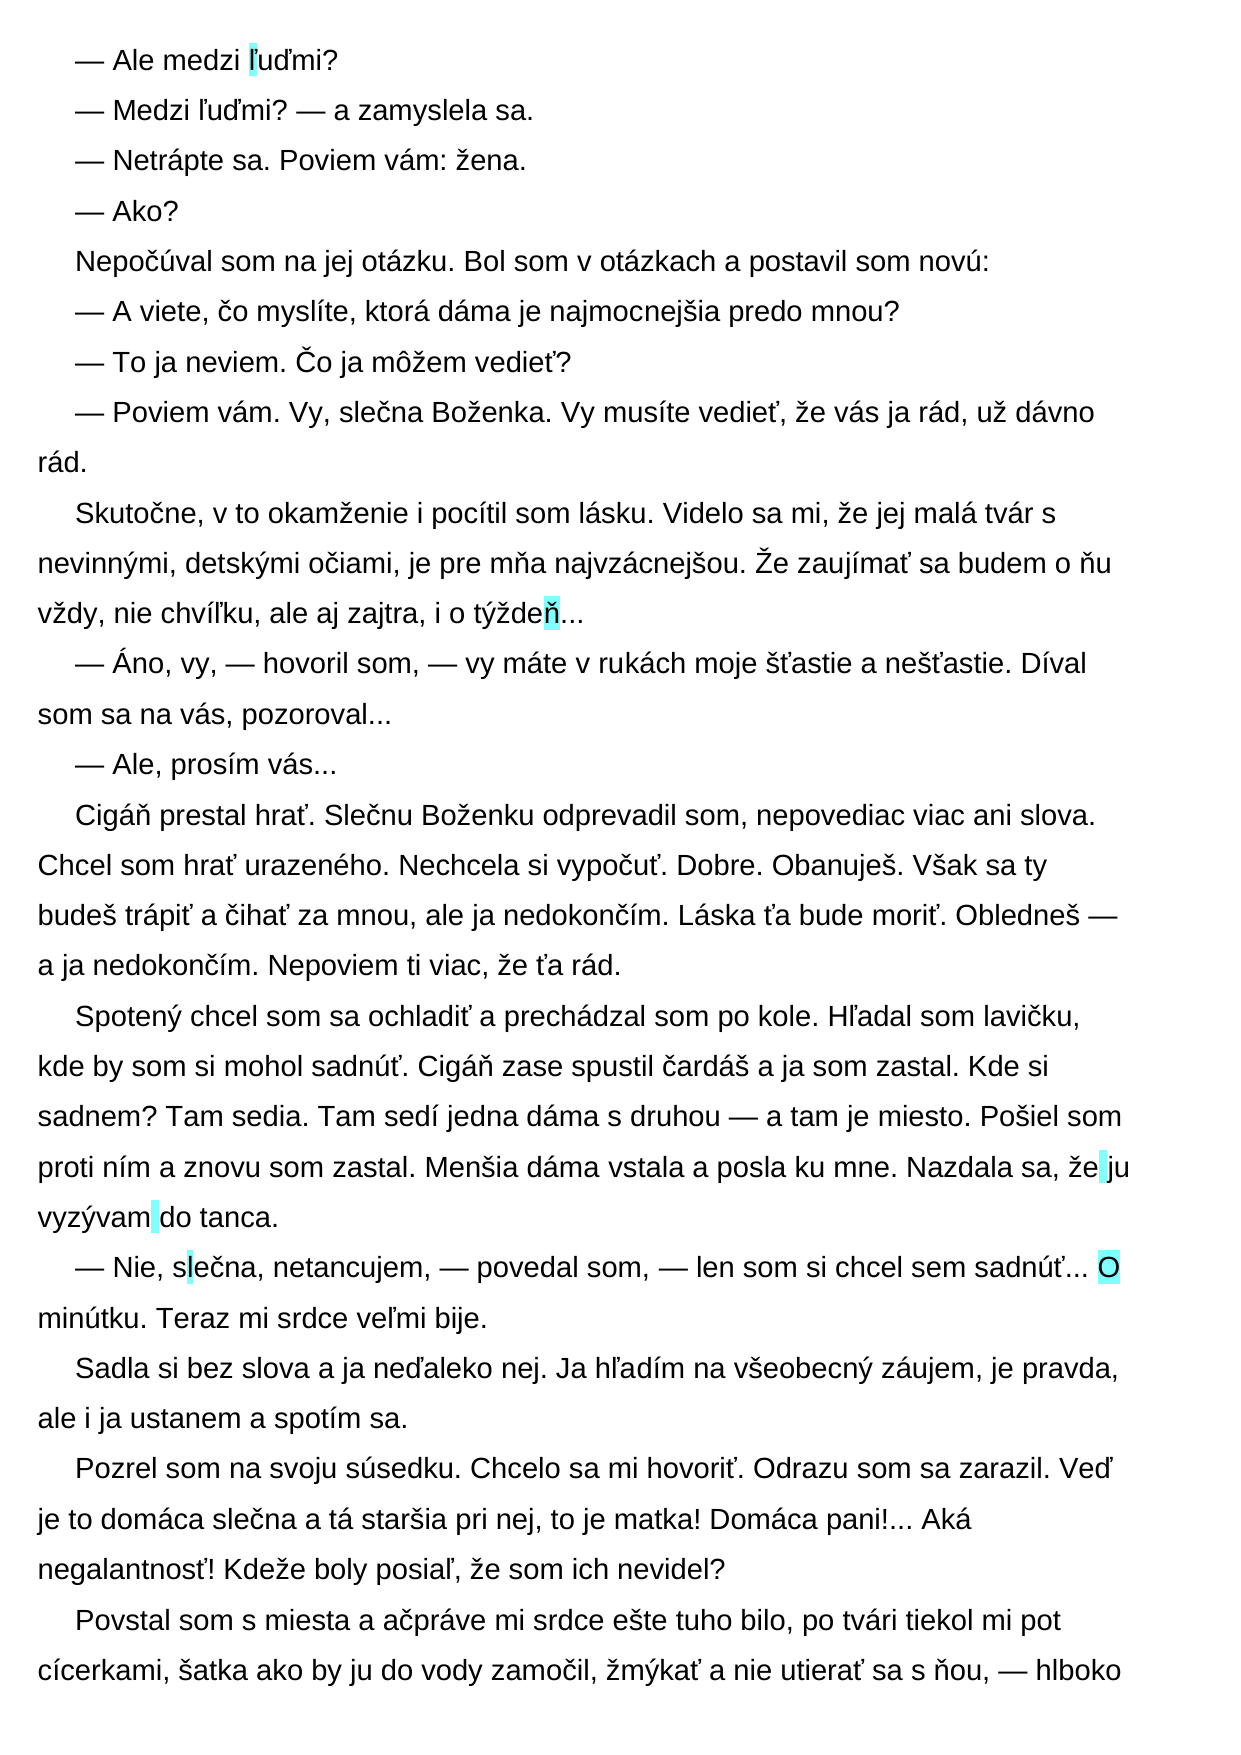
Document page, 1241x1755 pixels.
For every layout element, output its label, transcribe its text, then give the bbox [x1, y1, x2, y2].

text — Áno, vy, — hovoril som, — vy máte v ru­kách moje šťastie a nešťastie. Díval som sa na vás, pozoroval... [37, 647, 1136, 730]
text — To ja neviem. Čo ja môžem vedieť? [37, 345, 1136, 378]
text Nepočúval som na jej otázku. Bol som v otázkach a postavil som novú: [37, 244, 1136, 278]
text Povstal som s miesta a ačpráve mi srdce ešte tuho bilo, po tvári tiekol mi pot cícerkami, šatka ako by ju do vody zamočil, žmýkať a nie utierať sa s ňou, — hlboko [37, 1602, 1136, 1686]
text — Nie, slečna, netancujem, — povedal som, — len som si chcel sem sadnúť... O minútku. Teraz mi srdce veľmi bije. [37, 1250, 1136, 1334]
text — Ako? [37, 194, 1136, 227]
text — Medzi ľuďmi? — a zamyslela sa. [37, 93, 1136, 127]
text — Ale, prosím vás... [37, 747, 1136, 781]
text Pozrel som na svoju súsedku. Chcelo sa mi hovoriť. Odrazu som sa zarazil. Veď je to domáca slečna a tá staršia pri nej, to je matka! Domáca pani!... Aká negalantnosť! Kdeže boly posiaľ, že som ich nevidel? [37, 1452, 1136, 1586]
text — A viete, čo myslíte, ktorá dáma je najmoc­nejšia predo mnou? [37, 294, 1136, 328]
text — Ale medzi ľuďmi? [37, 43, 1136, 76]
text — Poviem vám. Vy, slečna Boženka. Vy musíte vedieť, že vás ja rád, už dávno rád. [37, 395, 1136, 479]
text Skutočne, v to okamženie i pocítil som lásku. Videlo sa mi, že jej malá tvár s nevinnými, det­skými očiami, je pre mňa najvzácnejšou. Že zau­jímať sa budem o ňu vždy, nie chvíľku, ale aj zajtra, i o týždeň... [37, 496, 1136, 630]
text Cigáň prestal hrať. Slečnu Boženku odprevadil som, nepovediac viac ani slova. Chcel som hrať urazeného. Nechcela si vypočuť. Dobre. Obanuješ. Však sa ty budeš trápiť a čihať za mnou, ale ja nedokončím. Láska ťa bude moriť. Obledneš — a ja nedokončím. Nepoviem ti viac, že ťa rád. [37, 797, 1136, 982]
text Sadla si bez slova a ja neďaleko nej. Ja hľa­dím na všeobecný záujem, je pravda, ale i ja ustanem a spotím sa. [37, 1351, 1136, 1435]
text Spotený chcel som sa ochladiť a prechádzal som po kole. Hľadal som lavičku, kde by som si mohol sadnúť. Cigáň zase spustil čardáš a ja som zastal. Kde si sadnem? Tam sedia. Tam sedí jedna dáma s druhou — a tam je miesto. Pošiel som proti ním a znovu som zastal. Menšia dáma vstala a posla ku mne. Nazdala sa, že ju vyzývam do tanca. [37, 999, 1136, 1233]
text — Netrápte sa. Poviem vám: žena. [37, 143, 1136, 177]
